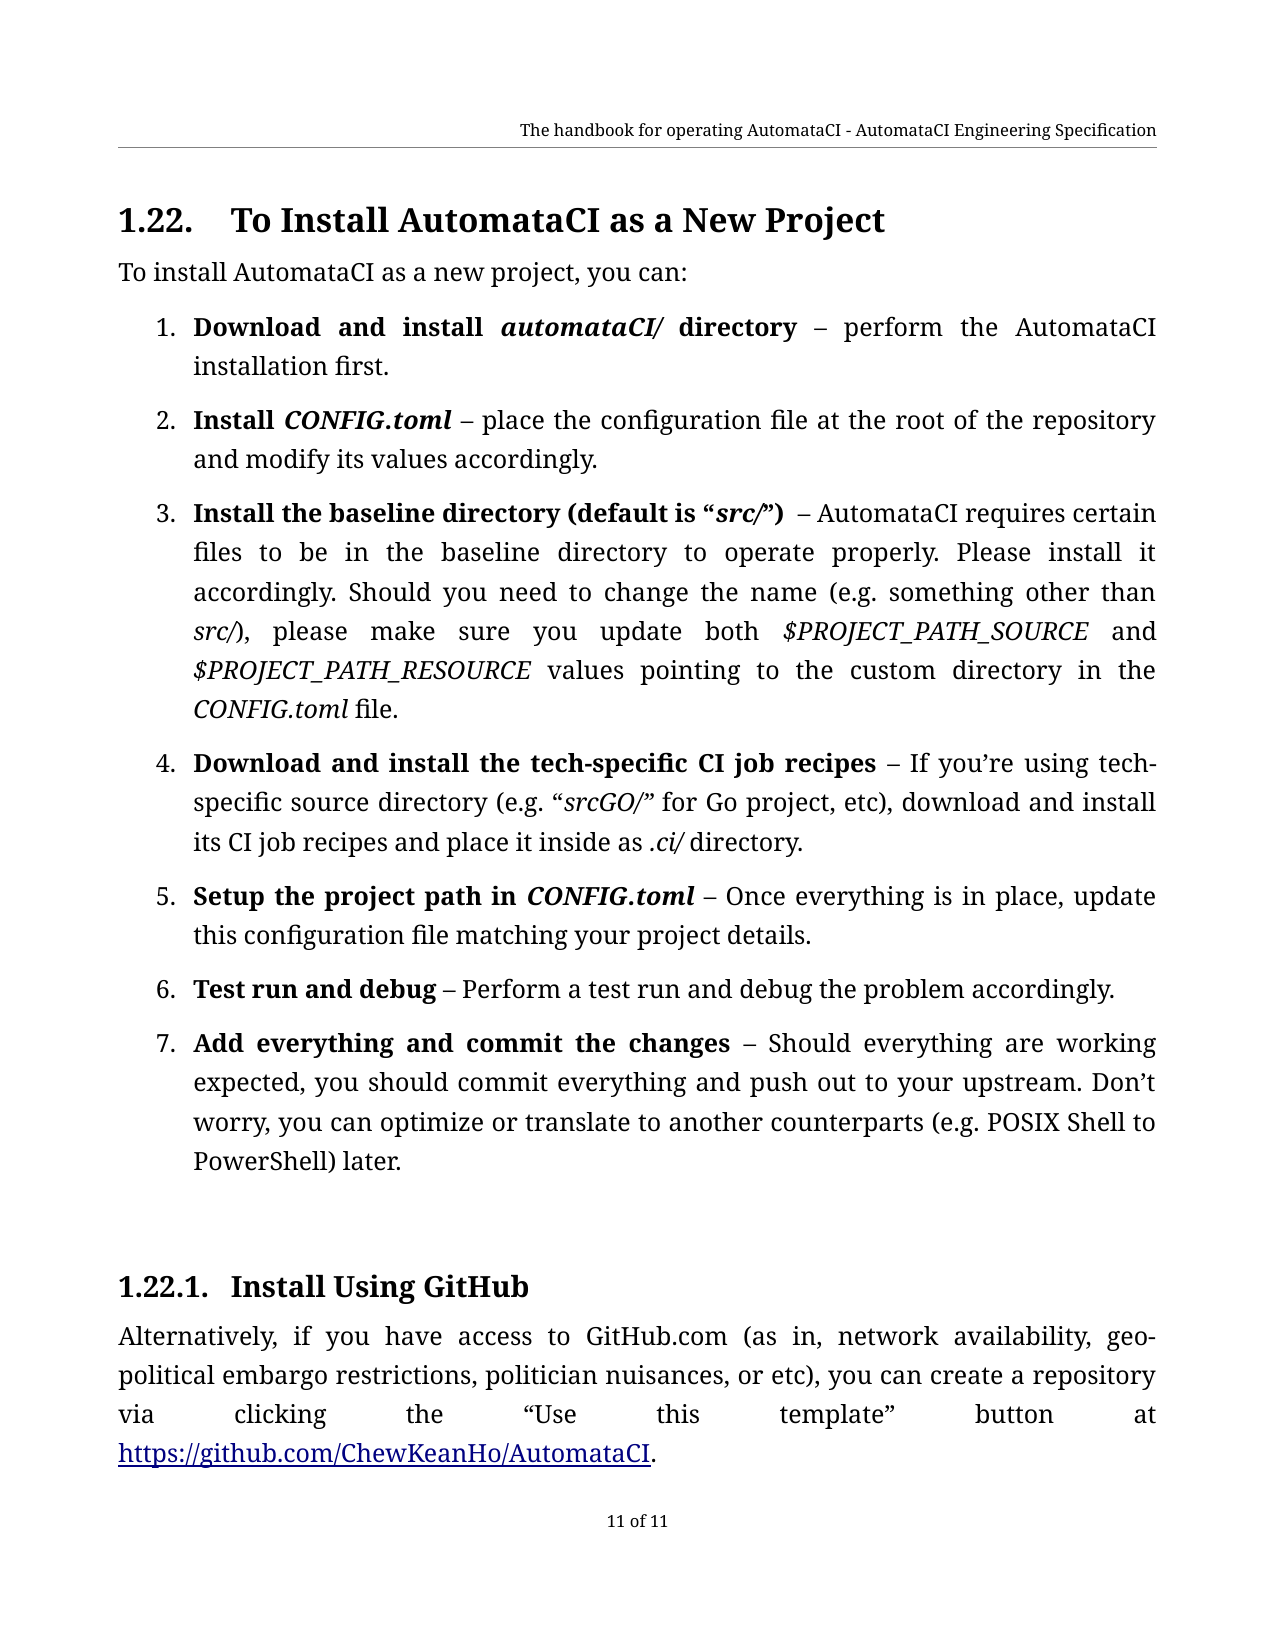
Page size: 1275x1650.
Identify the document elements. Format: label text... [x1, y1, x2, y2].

list Download and install the tech-specific CI job recipes – If you’re using tech-specific source directory (e.g. “srcGO/” for Go project, etc), download and install its CI job recipes and place it inside as .ci/ directory. [156, 746, 1157, 858]
list Install CONFIG.toml – place the configuration file at the root of the repository and modify its values accordingly. [156, 403, 1157, 476]
list Install the baseline directory (default is “src/”) – AutomataCI requires certain files to be in the baseline directory to operate properly. Please install it accordingly. Should you need to change the name (e.g. something other than src/), please make sure you update both $PROJECT_PATH_SOURCE and $PROJECT_PATH_RESOURCE values pointing to the custom directory in the CONFIG.toml file. [156, 496, 1157, 726]
list Download and install automataCI/ directory – perform the AutomataCI installation first. [156, 309, 1157, 382]
list Add everything and commit the changes – Should everything are working expected, you should commit everything and push out to your upstream. Don’t worry, you can optimize or translate to another counterparts (e.g. POSIX Shell to PowerShell) later. [156, 1026, 1157, 1177]
list Setup the project path in CONFIG.toml – Once everything is in place, update this configuration file matching your project details. [156, 878, 1157, 952]
text Alternatively, if you have access to GitHub.com (as in, network availability, geo-political embargo restrictions, politician nuisances, or etc), you can create a repository via clicking the “Use this template” button at https://github.com/ChewKeanHo/AutomataCI. [118, 1318, 1157, 1470]
list Test run and debug – Perform a test run and debug the problem accordingly. [156, 972, 1157, 1006]
subtitle Install Using GitHub [118, 1266, 1157, 1306]
text To install AutomataCI as a new project, you can: [118, 255, 1157, 289]
subtitle To Install AutomataCI as a New Project [118, 197, 1157, 243]
